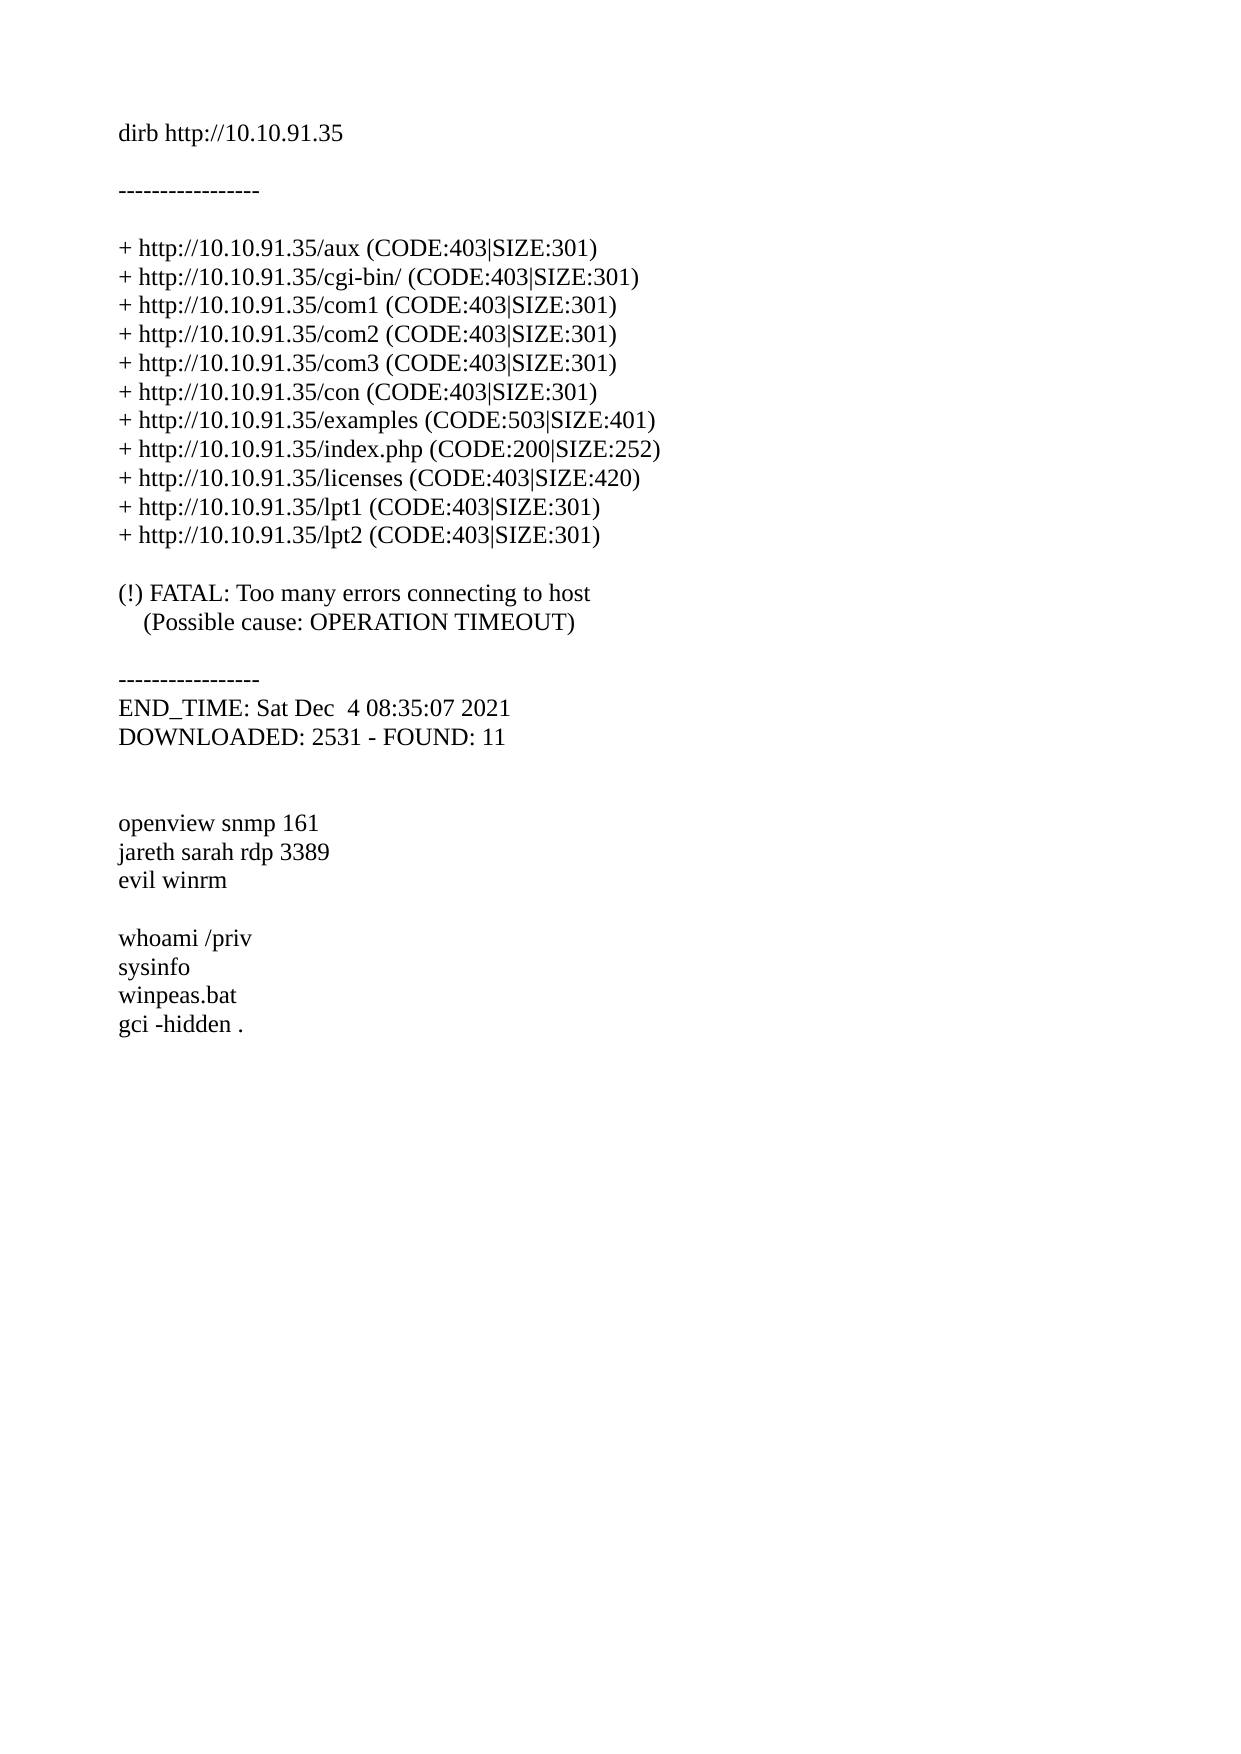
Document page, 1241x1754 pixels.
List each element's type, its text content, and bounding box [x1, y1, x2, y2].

text + http://10.10.91.35/examples (CODE:503|SIZE:401) [118, 406, 1122, 434]
text (Possible cause: OPERATION TIMEOUT) [118, 607, 1122, 636]
text END_TIME: Sat Dec 4 08:35:07 2021 [118, 693, 1122, 722]
text + http://10.10.91.35/com1 (CODE:403|SIZE:301) [118, 291, 1122, 319]
text + http://10.10.91.35/com2 (CODE:403|SIZE:301) [118, 319, 1122, 348]
text dirb http://10.10.91.35 [118, 118, 1122, 147]
text + http://10.10.91.35/lpt2 (CODE:403|SIZE:301) [118, 521, 1122, 549]
text evil winrm [118, 866, 1122, 894]
text ----------------- [118, 176, 1122, 204]
text + http://10.10.91.35/cgi-bin/ (CODE:403|SIZE:301) [118, 262, 1122, 291]
text + http://10.10.91.35/aux (CODE:403|SIZE:301) [118, 233, 1122, 262]
text + http://10.10.91.35/licenses (CODE:403|SIZE:420) [118, 463, 1122, 492]
text openview snmp 161 [118, 808, 1122, 837]
text + http://10.10.91.35/index.php (CODE:200|SIZE:252) [118, 434, 1122, 463]
text whoami /priv [118, 923, 1122, 952]
text DOWNLOADED: 2531 - FOUND: 11 [118, 722, 1122, 751]
text gci -hidden . [118, 1009, 1122, 1038]
text jareth sarah rdp 3389 [118, 837, 1122, 866]
text + http://10.10.91.35/com3 (CODE:403|SIZE:301) [118, 348, 1122, 377]
text ----------------- [118, 664, 1122, 693]
text + http://10.10.91.35/con (CODE:403|SIZE:301) [118, 377, 1122, 406]
text sysinfo [118, 952, 1122, 981]
text winpeas.bat [118, 981, 1122, 1009]
text (!) FATAL: Too many errors connecting to host [118, 578, 1122, 607]
text + http://10.10.91.35/lpt1 (CODE:403|SIZE:301) [118, 492, 1122, 521]
